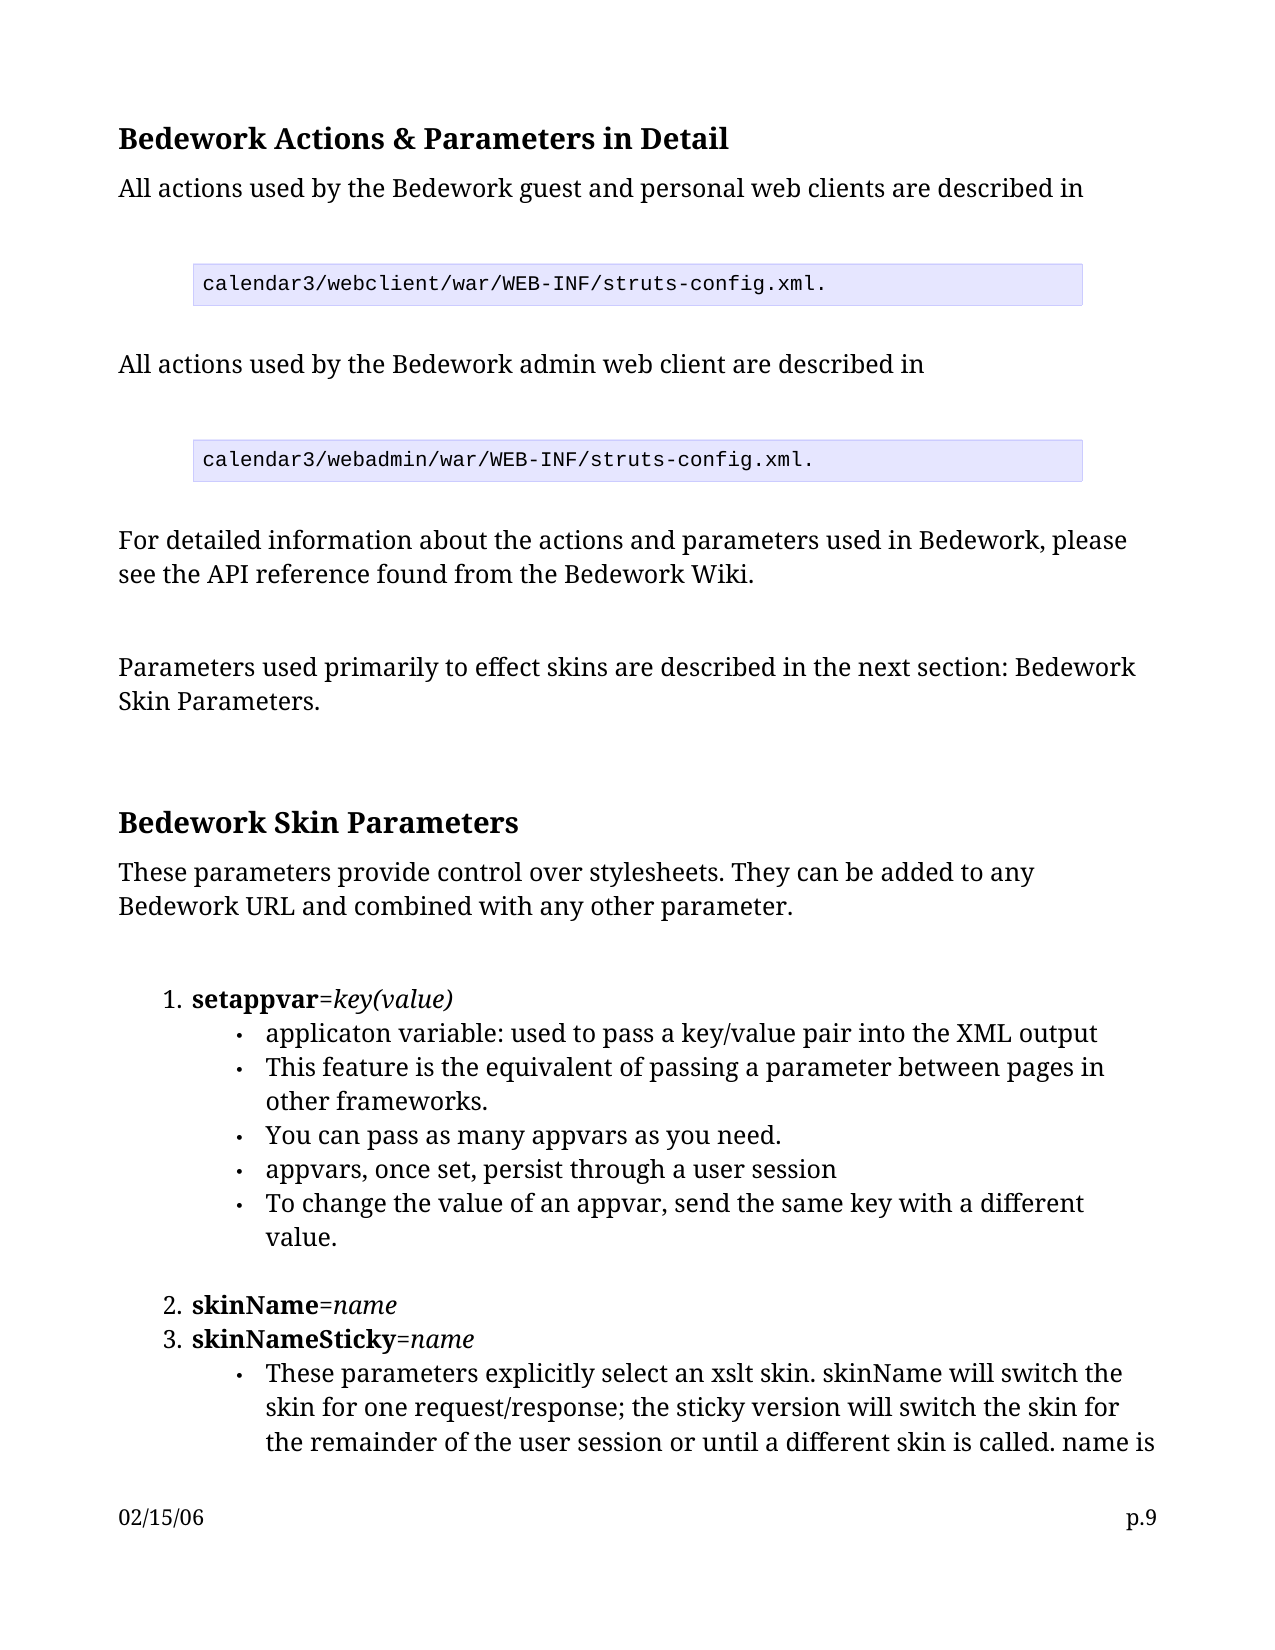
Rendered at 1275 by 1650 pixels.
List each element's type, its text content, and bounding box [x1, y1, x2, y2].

list skinNameSticky=name [162, 1322, 1157, 1356]
text For detailed information about the actions and parameters used in Bedework, please see the API reference found from the Bedework Wiki. [118, 523, 1157, 591]
text These parameters provide control over stylesheets. They can be added to any Bedework URL and combined with any other parameter. [118, 854, 1157, 922]
list applicaton variable: used to pass a key/value pair into the XML output [236, 1015, 1157, 1049]
list appvars, once set, persist through a user session [236, 1152, 1157, 1186]
text calendar3/webclient/war/WEB-INF/struts-config.xml. [194, 265, 1082, 305]
text All actions used by the Bedework admin web client are described in [118, 346, 1157, 381]
list These parameters explicitly select an xslt skin. skinName will switch the skin for one request/response; the sticky version will switch the skin for the remainder of the user session or until a different skin is called. name is [236, 1356, 1157, 1458]
list skinName=name [162, 1288, 1157, 1322]
list You can pass as many appvars as you need. [236, 1118, 1157, 1152]
text All actions used by the Bedework guest and personal web clients are described in [118, 170, 1157, 204]
subtitle Bedework Actions & Parameters in Detail [118, 118, 1157, 158]
list setappvar=key(value) [162, 981, 1157, 1015]
text Parameters used primarily to effect skins are described in the next section: Bedework Skin Parameters. [118, 650, 1157, 718]
list This feature is the equivalent of passing a parameter between pages in other frameworks. [236, 1049, 1157, 1118]
list To change the value of an appvar, send the same key with a different value. [236, 1186, 1157, 1288]
text calendar3/webadmin/war/WEB-INF/struts-config.xml. [194, 441, 1082, 481]
subtitle Bedework Skin Parameters [118, 802, 1157, 842]
